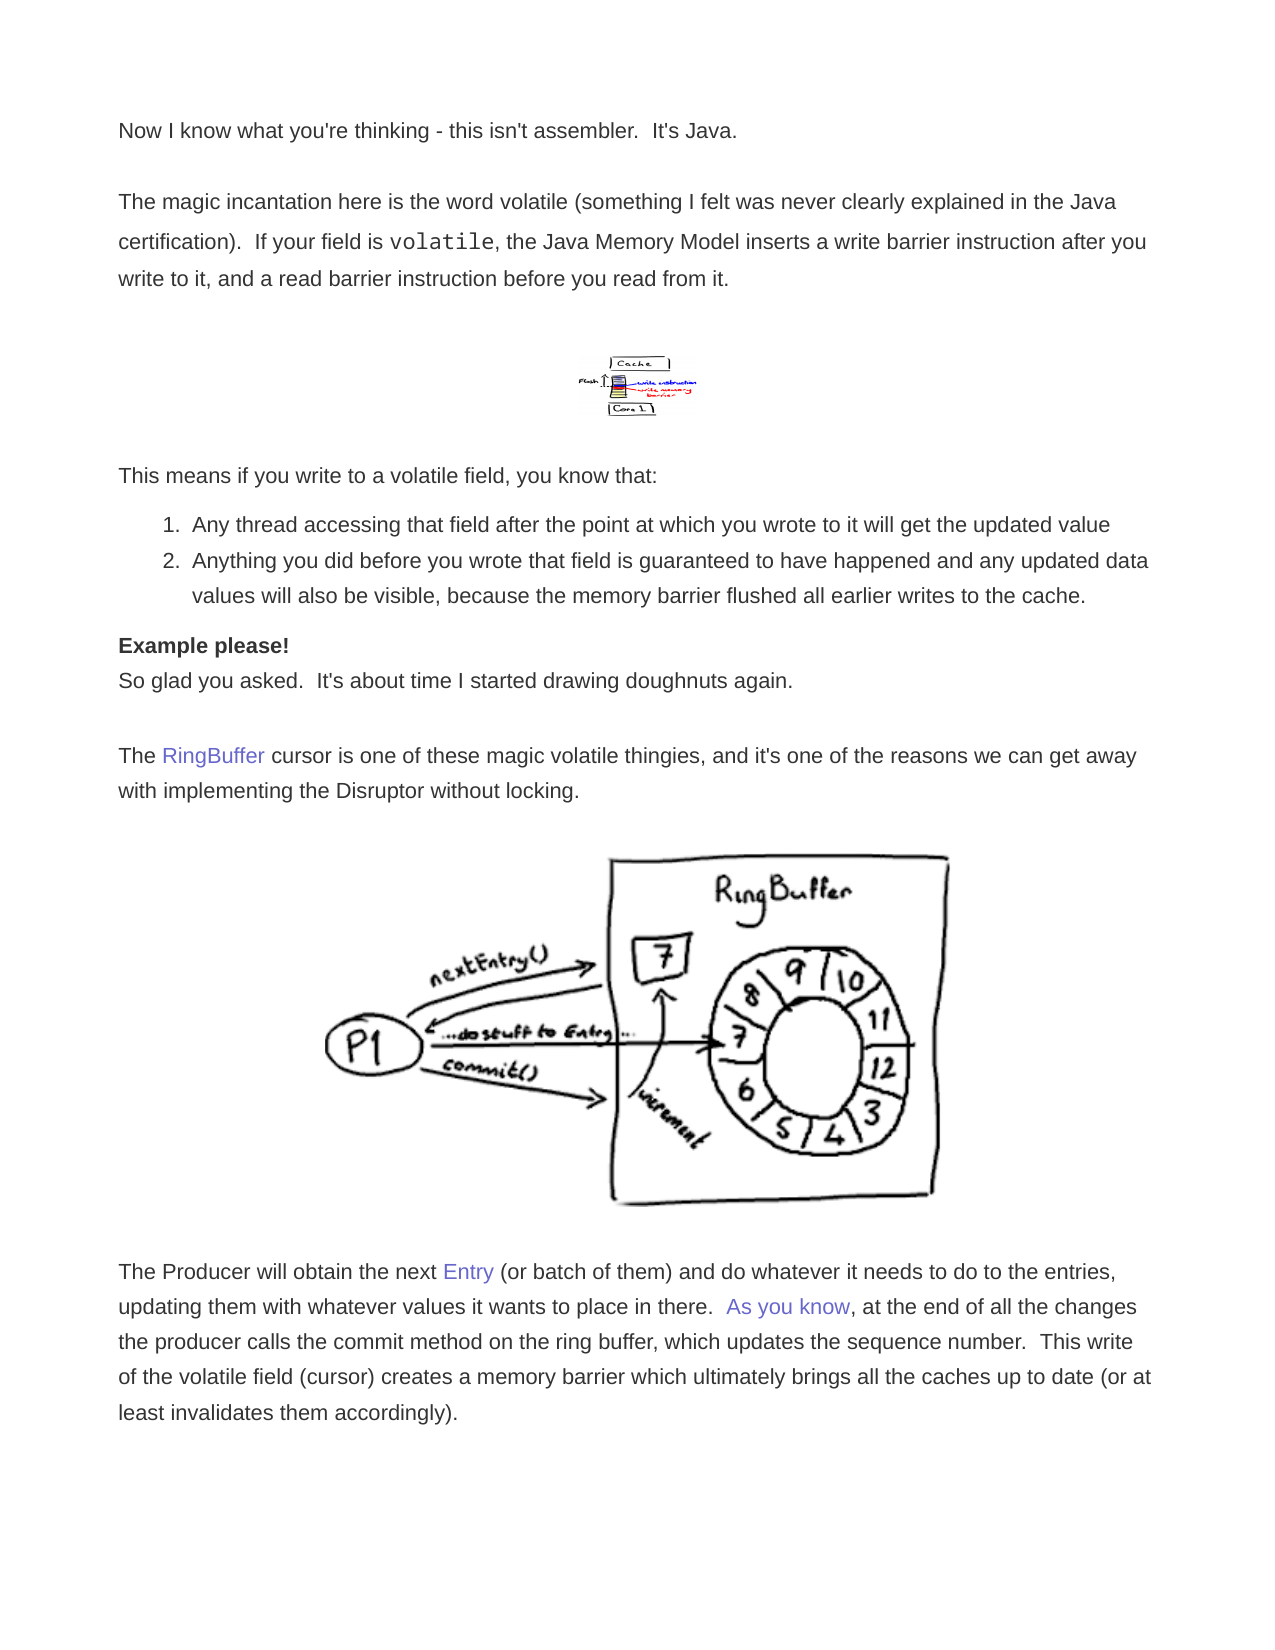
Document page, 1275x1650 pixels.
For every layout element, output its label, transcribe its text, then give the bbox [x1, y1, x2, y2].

list Anything you did before you wrote that field is guaranteed to have happened and any updated data values will also be visible, because the memory barrier flushed all earlier writes to the cache. [162, 547, 1157, 608]
picture [325, 853, 951, 1207]
text Example please! [118, 632, 1157, 658]
text The Producer will obtain the next Entry (or batch of them) and do whatever it needs to do to the entries, updating them with whatever values it wants to place in there. As you know, at the end of all the changes the producer calls the commit method on the ring buffer, which updates the sequence number. This write of the volatile field (cursor) creates a memory barrier which ultimately brings all the caches up to date (or at least invalidates them accordingly). [118, 1258, 1157, 1424]
picture [578, 356, 697, 416]
text So glad you asked. It's about time I started drawing doughnuts again. [118, 668, 1157, 693]
text Now I know what you're thinking - this isn't assembler. It's Java. The magic incantation here is the word volatile (something I felt was never clearly explained in the Java certification). If your field is volatile, the Java Memory Model inserts a write barrier instruction after you write to it, and a read barrier instruction before you read from it. [118, 118, 1157, 331]
text The RingBuffer cursor is one of these magic volatile thingies, and it's one of the reasons we can get away with implementing the Disruptor without locking. [118, 743, 1157, 803]
text This means if you write to a volatile field, you know that: [118, 427, 1157, 488]
list Any thread accessing that field after the point at which you wrote to it will get the updated value [162, 512, 1157, 537]
